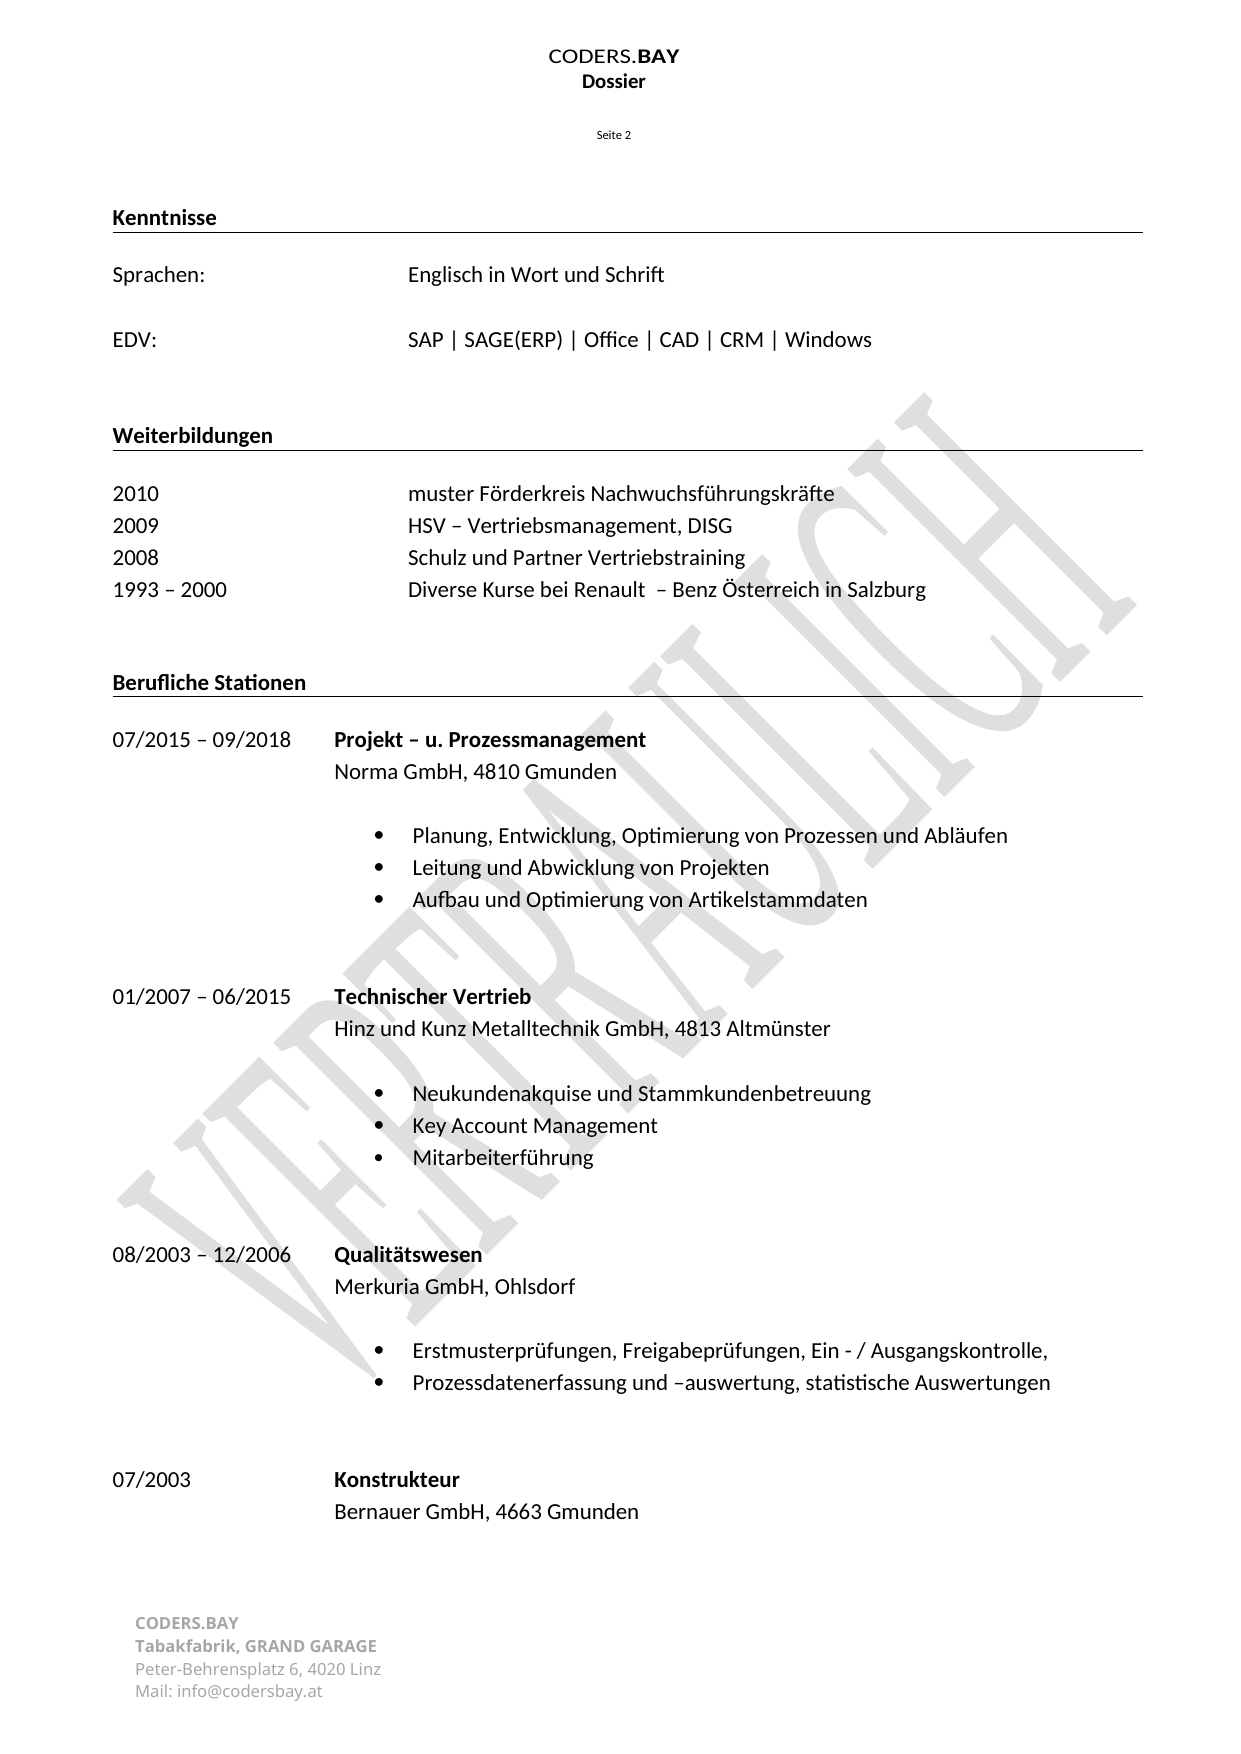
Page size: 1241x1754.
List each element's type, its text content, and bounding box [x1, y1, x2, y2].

text [936, 422, 1144, 449]
list Leitung und Abwicklung von Projekten [730, 853, 819, 881]
text Hinz und Kunz Metalltechnik GmbH, 4813 Altmünster [647, 1014, 698, 1034]
text Bernauer GmbH, 4663 Gmunden [112, 1497, 1144, 1525]
text Merkuria GmbH, Ohlsdorf [112, 1272, 266, 1300]
text 01/2007 – 06/2015 Technischer Vertrieb [595, 982, 692, 1010]
text 08/2003 – 12/2006 Qualitätswesen [453, 1240, 1144, 1268]
text Hinz und Kunz Metalltechnik GmbH, 4813 Altmünster [309, 1020, 369, 1042]
list Prozessdatenerfassung und –auswertung, statistische Auswertungen [375, 1368, 1144, 1396]
list Leitung und Abwicklung von Projekten [583, 853, 639, 881]
text Weiterbildungen [112, 422, 938, 449]
text [1057, 543, 1144, 571]
text 1993 – 2000 Diverse Kurse bei Renault – Benz Österreich in Salzburg [112, 575, 768, 603]
text 07/2015 – 09/2018 Projekt – u. Prozessmanagement [609, 725, 712, 753]
table_header [113, 451, 875, 479]
list Aufbau und Optimierung von Artikelstammdaten [835, 886, 1144, 914]
table_header [113, 233, 1143, 261]
text Hinz und Kunz Metalltechnik GmbH, 4813 Altmünster [462, 1014, 573, 1042]
text Merkuria GmbH, Ohlsdorf [443, 1272, 1144, 1300]
text 2010 muster Förderkreis Nachwuchsführungskräfte [112, 479, 903, 507]
list Neukundenakquise und Stammkundenbetreuung [375, 1079, 415, 1107]
text [715, 668, 861, 696]
text 07/2003 Konstrukteur [112, 1465, 1144, 1493]
text [1025, 511, 1144, 539]
text 01/2007 – 06/2015 Technischer Vertrieb [365, 982, 433, 1010]
list Planung, Entwicklung, Optimierung von Prozessen und Abläufen [375, 821, 567, 849]
table_header [881, 451, 968, 479]
text [921, 668, 1022, 696]
text Merkuria GmbH, Ohlsdorf [301, 1272, 407, 1300]
text [858, 668, 925, 696]
text Hinz und Kunz Metalltechnik GmbH, 4813 Altmünster [112, 1014, 300, 1042]
list Aufbau und Optimierung von Artikelstammdaten [766, 886, 819, 903]
list Mitarbeiterführung [416, 1143, 494, 1171]
text [634, 757, 744, 785]
list Planung, Entwicklung, Optimierung von Prozessen und Abläufen [894, 821, 1144, 849]
list Leitung und Abwicklung von Projekten [632, 853, 734, 881]
text [900, 479, 996, 507]
text [993, 479, 1144, 507]
text Hinz und Kunz Metalltechnik GmbH, 4813 Altmünster [701, 1014, 1144, 1042]
list Aufbau und Optimierung von Artikelstammdaten [522, 886, 617, 914]
list Aufbau und Optimierung von Artikelstammdaten [609, 886, 661, 914]
text 2008 Schulz und Partner Vertriebstraining [112, 543, 811, 571]
text Merkuria GmbH, Ohlsdorf [259, 1272, 309, 1300]
table_header [113, 697, 684, 725]
text 07/2015 – 09/2018 Projekt – u. Prozessmanagement [112, 725, 605, 753]
text Hinz und Kunz Metalltechnik GmbH, 4813 Altmünster [570, 1014, 655, 1042]
list Aufbau und Optimierung von Artikelstammdaten [451, 886, 525, 914]
list Neukundenakquise und Stammkundenbetreuung [636, 1079, 1144, 1107]
table_header [744, 697, 890, 725]
text 08/2003 – 12/2006 Qualitätswesen [278, 1240, 375, 1268]
text Sprachen: Englisch in Wort und Schrift [112, 261, 1144, 289]
text 07/2015 – 09/2018 Projekt – u. Prozessmanagement [915, 725, 1144, 753]
list Aufbau und Optimierung von Artikelstammdaten [675, 886, 775, 914]
text [932, 511, 996, 539]
text 01/2007 – 06/2015 Technischer Vertrieb [683, 982, 1144, 1010]
text [980, 543, 1060, 571]
table_header [965, 451, 1143, 479]
text 2009 HSV – Vertriebsmanagement, DISG [112, 511, 801, 539]
list Mitarbeiterführung [572, 1143, 1144, 1171]
table_header [887, 697, 972, 725]
text EDV: SAP | SAGE(ERP) | Office | CAD | CRM | Windows [112, 325, 1144, 353]
table_header [957, 697, 1020, 715]
text 1993 – 2000 Diverse Kurse bei Renault – Benz Österreich in Salzburg [996, 575, 1092, 603]
list Mitarbeiterführung [485, 1143, 570, 1171]
list Key Account Management [559, 1111, 1144, 1139]
text 1993 – 2000 Diverse Kurse bei Renault – Benz Österreich in Salzburg [766, 575, 833, 603]
text [658, 668, 718, 696]
text 07/2015 – 09/2018 Projekt – u. Prozessmanagement [772, 725, 918, 753]
list Key Account Management [434, 1111, 562, 1139]
text 08/2003 – 12/2006 Qualitätswesen [371, 1240, 451, 1268]
text 08/2003 – 12/2006 Qualitätswesen [112, 1240, 223, 1268]
text Hinz und Kunz Metalltechnik GmbH, 4813 Altmünster [364, 1014, 465, 1042]
list Neukundenakquise und Stammkundenbetreuung [424, 1079, 530, 1107]
text Merkuria GmbH, Ohlsdorf [403, 1272, 439, 1291]
text 1993 – 2000 Diverse Kurse bei Renault – Benz Österreich in Salzburg [1089, 575, 1144, 603]
text [817, 543, 967, 571]
text Norma GmbH, 4810 Gmunden [112, 757, 637, 785]
text [947, 757, 1144, 785]
list Neukundenakquise und Stammkundenbetreuung [527, 1079, 622, 1107]
table_header [1024, 697, 1143, 725]
text 08/2003 – 12/2006 Qualitätswesen [216, 1240, 285, 1268]
list Erstmusterprüfungen, Freigabeprüfungen, Ein - / Ausgangskontrolle, [375, 1336, 1144, 1364]
text [804, 757, 896, 785]
text Kenntnisse [112, 203, 1144, 232]
text Berufliche Stationen [112, 668, 646, 696]
list Leitung und Abwicklung von Projekten [821, 853, 1144, 881]
list Mitarbeiterführung [375, 1143, 420, 1171]
table_header [671, 697, 747, 725]
text 1993 – 2000 Diverse Kurse bei Renault – Benz Österreich in Salzburg [834, 575, 999, 603]
text [815, 511, 935, 539]
text 07/2015 – 09/2018 Projekt – u. Prozessmanagement [699, 725, 775, 753]
list Planung, Entwicklung, Optimierung von Prozessen und Abläufen [698, 821, 805, 849]
list Planung, Entwicklung, Optimierung von Prozessen und Abläufen [590, 821, 701, 849]
list Aufbau und Optimierung von Artikelstammdaten [375, 886, 445, 914]
text [731, 757, 807, 785]
text [883, 757, 941, 785]
list Leitung und Abwicklung von Projekten [375, 853, 592, 881]
text 01/2007 – 06/2015 Technischer Vertrieb [112, 982, 377, 1010]
text 01/2007 – 06/2015 Technischer Vertrieb [556, 987, 604, 1010]
text 01/2007 – 06/2015 Technischer Vertrieb [430, 982, 541, 1010]
list Planung, Entwicklung, Optimierung von Prozessen und Abläufen [795, 821, 869, 849]
text [1028, 668, 1144, 696]
